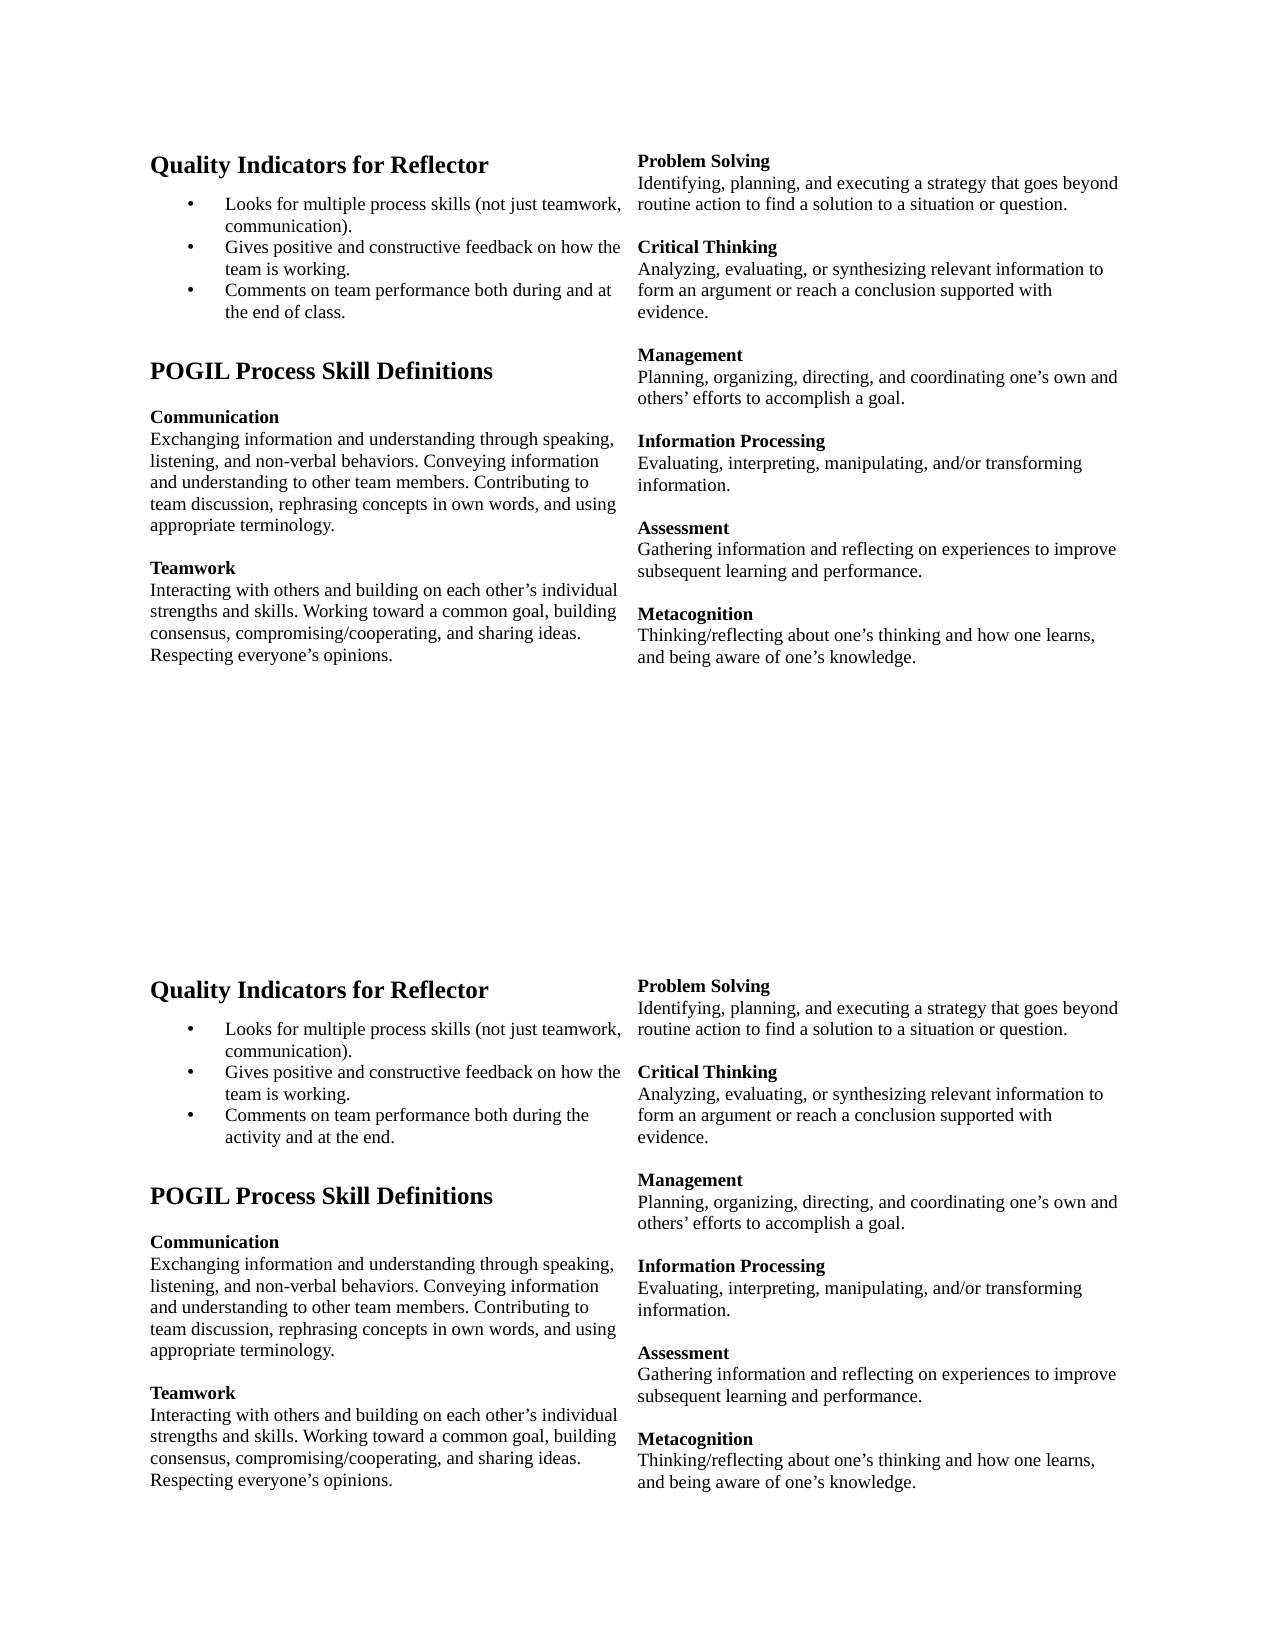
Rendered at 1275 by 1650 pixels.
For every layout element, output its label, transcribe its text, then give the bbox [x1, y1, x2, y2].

table_cell Problem Solving Identifying, planning, and executing a strategy that goes beyond routine action to find a solution to a situation or question. Critical Thinking Analyzing, evaluating, or synthesizing relevant information to form an argument or reach a conclusion supported with evidence. Management Planning, organizing, directing, and coordinating one’s own and others’ efforts to accomplish a goal. Information Processing Evaluating, interpreting, manipulating, and/or transforming information. Assessment Gathering information and reflecting on experiences to improve subsequent learning and performance. Metacognition Thinking/reflecting about one’s thinking and how one learns, and being aware of one’s knowledge. [638, 975, 1125, 1500]
table_header Quality Indicators for Reflector Looks for multiple process skills (not just teamwork, communication). Gives positive and constructive feedback on how the team is working. Comments on team performance both during and at the end of class. POGIL Process Skill Definitions Communication Exchanging information and understanding through speaking, listening, and non-verbal behaviors. Conveying information and understanding to other team members. Contributing to team discussion, rephrasing concepts in own words, and using appropriate terminology. Teamwork Interacting with others and building on each other’s individual strengths and skills. Working toward a common goal, building consensus, compromising/cooperating, and sharing ideas. Respecting everyone’s opinions. [150, 150, 637, 675]
table_header Problem Solving Identifying, planning, and executing a strategy that goes beyond routine action to find a solution to a situation or question. Critical Thinking Analyzing, evaluating, or synthesizing relevant information to form an argument or reach a conclusion supported with evidence. Management Planning, organizing, directing, and coordinating one’s own and others’ efforts to accomplish a goal. Information Processing Evaluating, interpreting, manipulating, and/or transforming information. Assessment Gathering information and reflecting on experiences to improve subsequent learning and performance. Metacognition Thinking/reflecting about one’s thinking and how one learns, and being aware of one’s knowledge. [638, 150, 1125, 675]
table_cell Quality Indicators for Reflector Looks for multiple process skills (not just teamwork, communication). Gives positive and constructive feedback on how the team is working. Comments on team performance both during the activity and at the end. POGIL Process Skill Definitions Communication Exchanging information and understanding through speaking, listening, and non-verbal behaviors. Conveying information and understanding to other team members. Contributing to team discussion, rephrasing concepts in own words, and using appropriate terminology. Teamwork Interacting with others and building on each other’s individual strengths and skills. Working toward a common goal, building consensus, compromising/cooperating, and sharing ideas. Respecting everyone’s opinions. [150, 975, 637, 1500]
table_cell [150, 675, 1125, 975]
